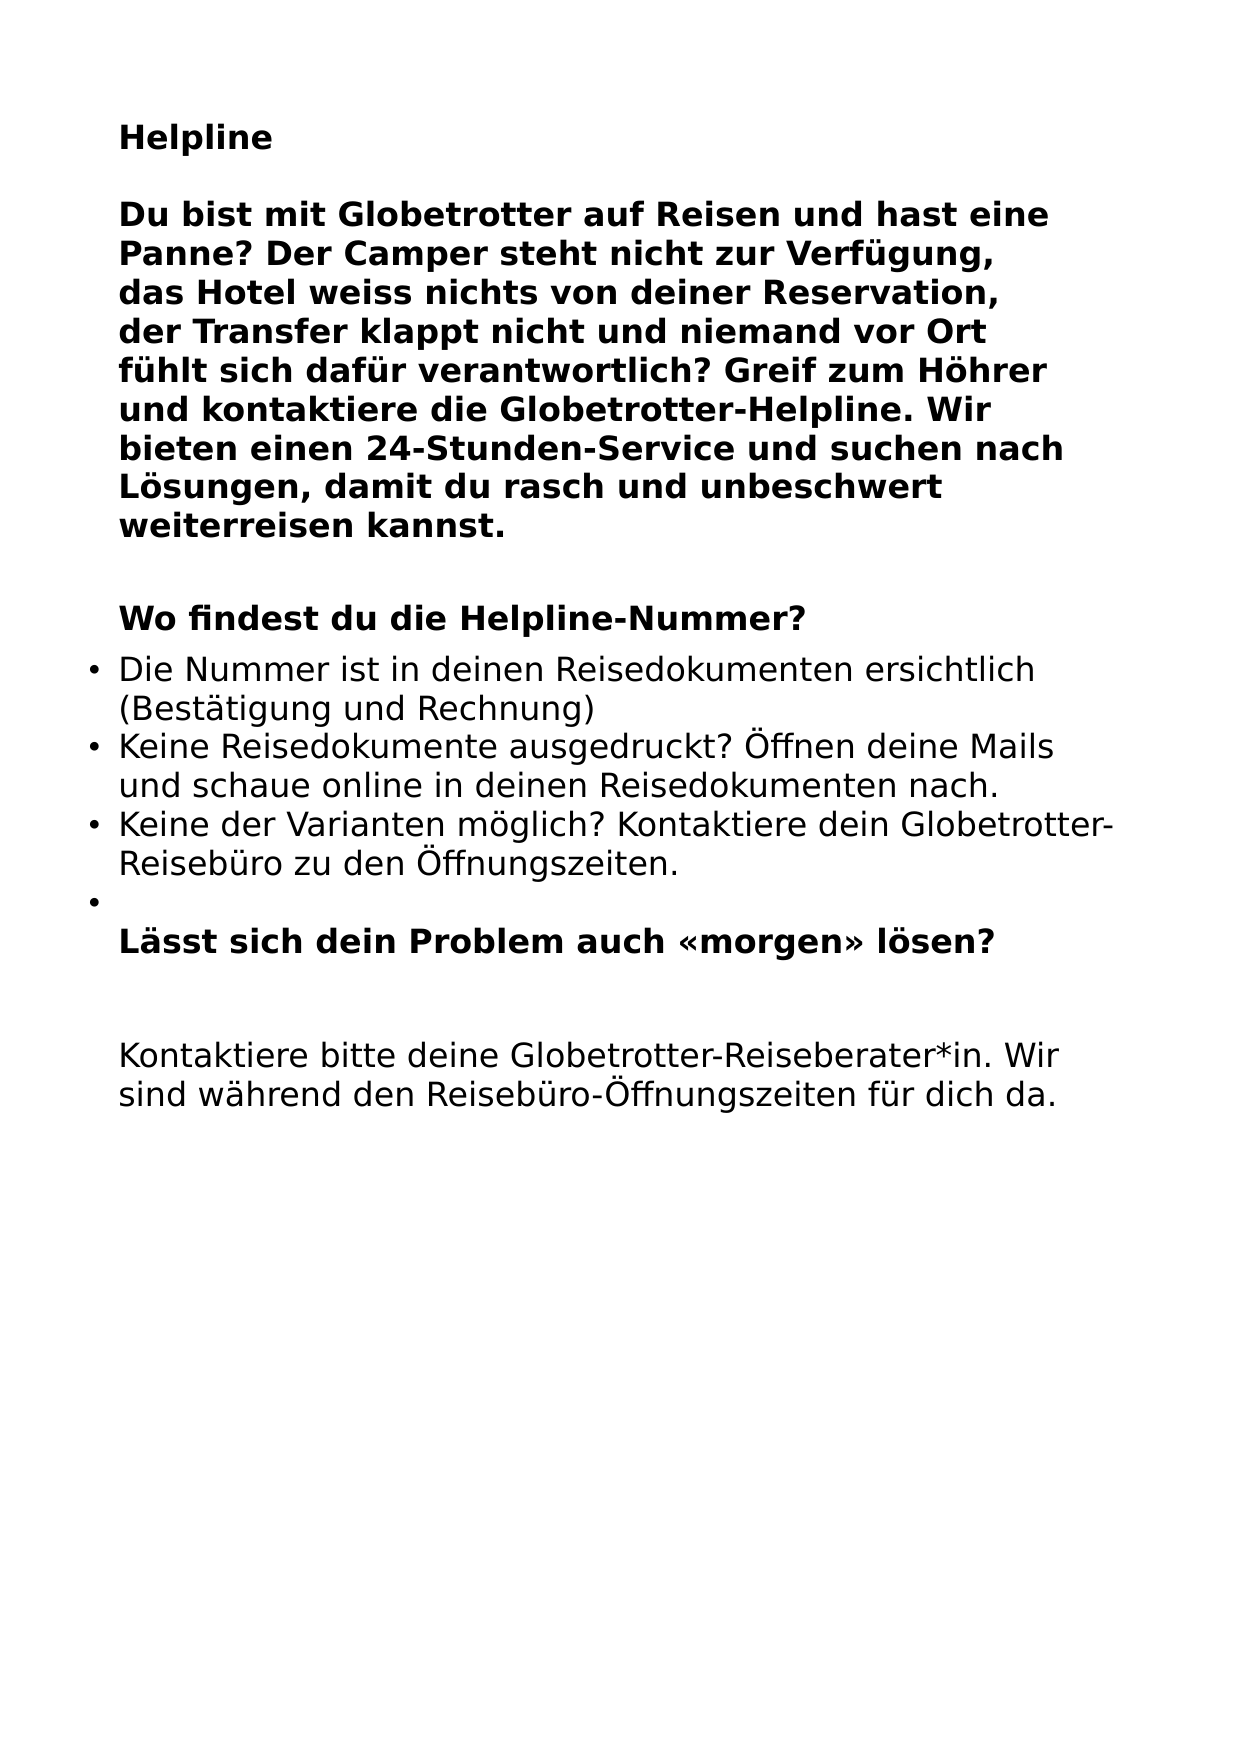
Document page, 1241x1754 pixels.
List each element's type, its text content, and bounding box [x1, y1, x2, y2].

subtitle Helpline [118, 118, 1072, 157]
subtitle Lässt sich dein Problem auch «morgen» lösen? [118, 922, 1122, 961]
list Keine der Varianten möglich? Kontaktiere dein Globetrotter-Reisebüro zu den Öffnungszeiten. [118, 806, 1122, 883]
list Keine Reisedokumente ausgedruckt? Öffnen deine Mails und schaue online in deinen Reisedokumenten nach. [118, 728, 1122, 806]
list Die Nummer ist in deinen Reisedokumenten ersichtlich (Bestätigung und Rechnung) [118, 650, 1122, 728]
subtitle Wo findest du die Helpline-Nummer? [118, 599, 1122, 638]
text Kontaktiere bitte deine Globetrotter-Reiseberater*in. Wir sind während den Reisebüro-Öffnungszeiten für dich da. [118, 1036, 1122, 1114]
text Du bist mit Globetrotter auf Reisen und hast eine Panne? Der Camper steht nicht zur Verfügung, das Hotel weiss nichts von deiner Reservation, der Transfer klappt nicht und niemand vor Ort fühlt sich dafür verantwortlich? Greif zum Höhrer und kontaktiere die Globetrotter-Helpline. Wir bieten einen 24-Stunden-Service und suchen nach Lösungen, damit du rasch und unbeschwert weiterreisen kannst. [118, 196, 1072, 546]
